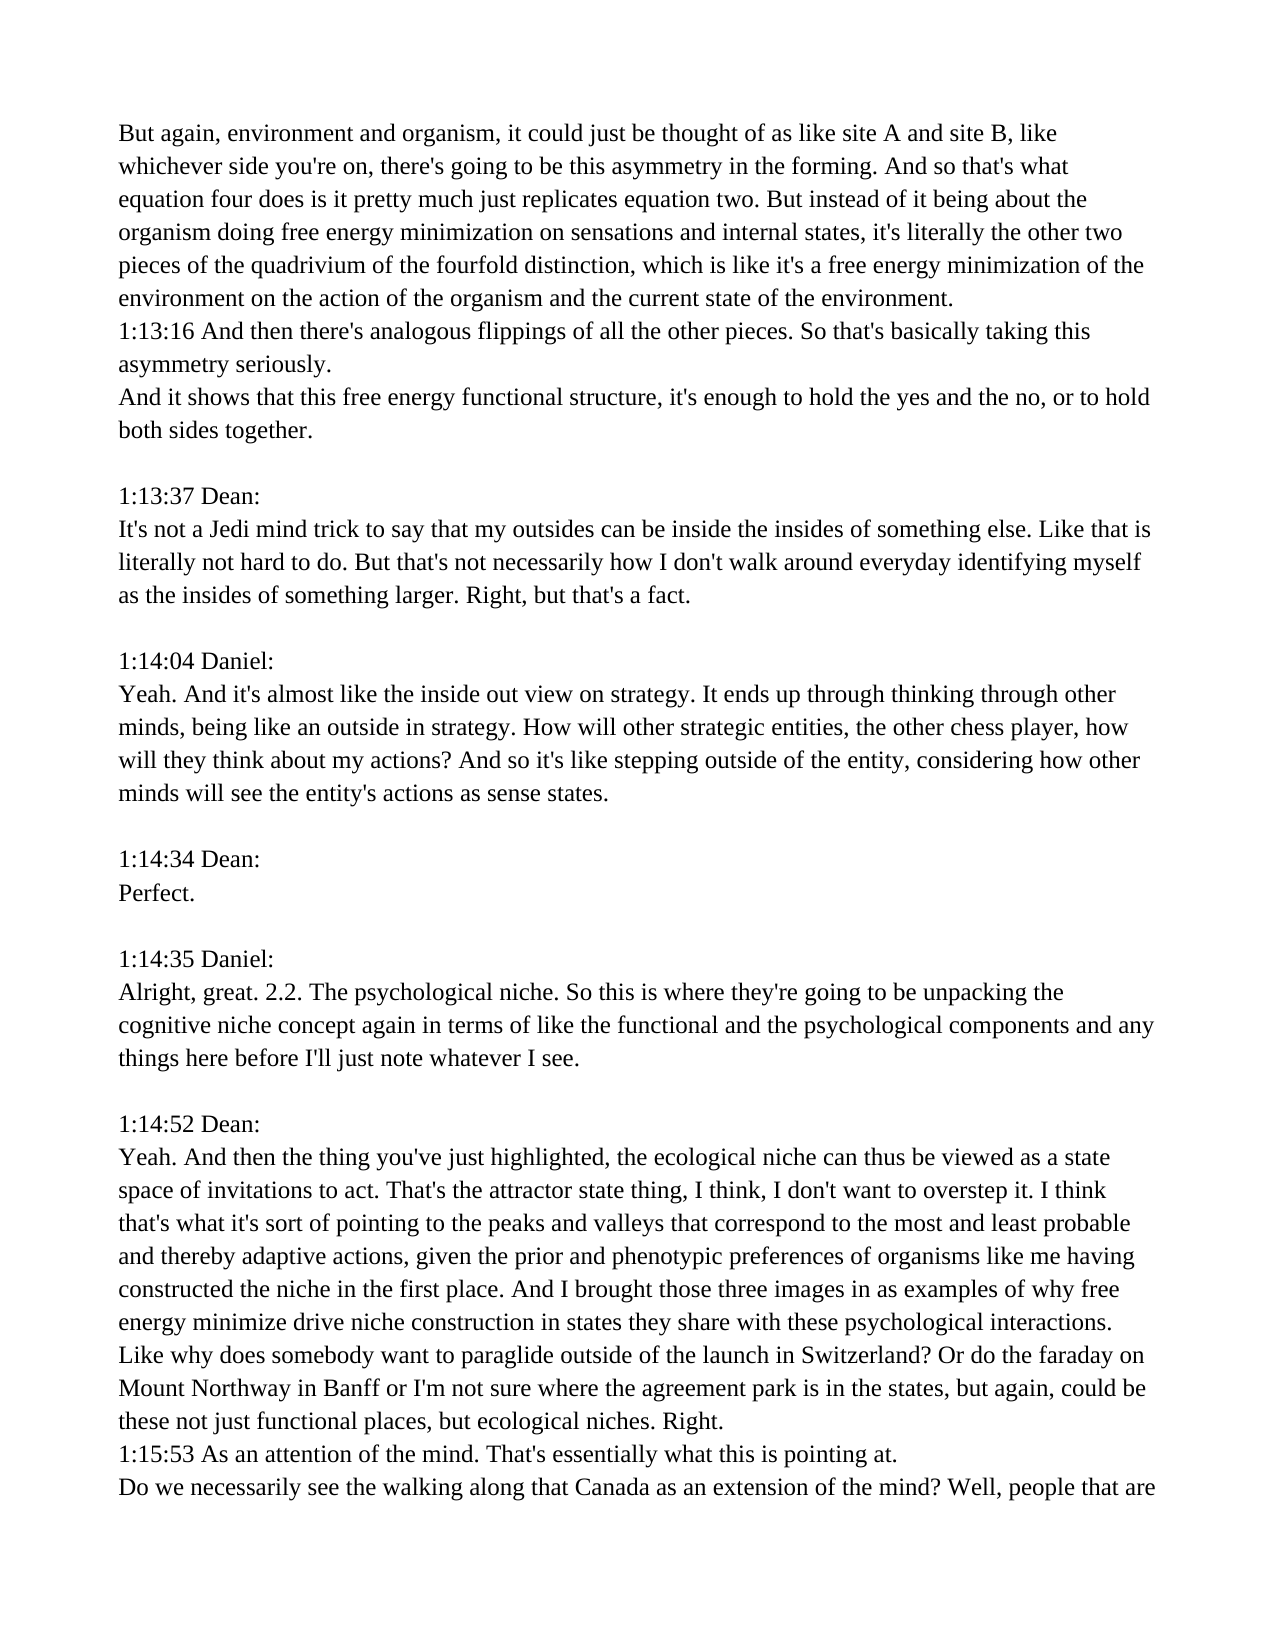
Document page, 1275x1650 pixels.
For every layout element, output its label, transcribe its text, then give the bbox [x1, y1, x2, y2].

text 1:14:35 Daniel: [118, 944, 1157, 972]
text And it shows that this free energy functional structure, it's enough to hold the yes and the no, or to hold both sides together. [118, 382, 1157, 444]
text Yeah. And it's almost like the inside out view on strategy. It ends up through thinking through other minds, being like an outside in strategy. How will other strategic entities, the other chess player, how will they think about my actions? And so it's like stepping outside of the entity, considering how other minds will see the entity's actions as sense states. [118, 679, 1157, 807]
text 1:14:52 Dean: [118, 1109, 1157, 1137]
text Perfect. [118, 878, 1157, 906]
text Like why does somebody want to paraglide outside of the launch in Switzerland? Or do the faraday on Mount Northway in Banff or I'm not sure where the agreement park is in the states, but again, could be these not just functional places, but ecological niches. Right. [118, 1340, 1157, 1435]
text But again, environment and organism, it could just be thought of as like site A and site B, like whichever side you're on, there's going to be this asymmetry in the forming. And so that's what equation four does is it pretty much just replicates equation two. But instead of it being about the organism doing free energy minimization on sensations and internal states, it's literally the other two pieces of the quadrivium of the fourfold distinction, which is like it's a free energy minimization of the environment on the action of the organism and the current state of the environment. [118, 118, 1157, 312]
text It's not a Jedi mind trick to say that my outsides can be inside the insides of something else. Like that is literally not hard to do. But that's not necessarily how I don't walk around everyday identifying myself as the insides of something larger. Right, but that's a fact. [118, 514, 1157, 609]
text Yeah. And then the thing you've just highlighted, the ecological niche can thus be viewed as a state space of invitations to act. That's the attractor state thing, I think, I don't want to overstep it. I think that's what it's sort of pointing to the peaks and valleys that correspond to the most and least probable and thereby adaptive actions, given the prior and phenotypic preferences of organisms like me having constructed the niche in the first place. And I brought those three images in as examples of why free energy minimize drive niche construction in states they share with these psychological interactions. [118, 1142, 1157, 1336]
text 1:15:53 As an attention of the mind. That's essentially what this is pointing at. [118, 1439, 1157, 1468]
text 1:14:04 Daniel: [118, 646, 1157, 675]
text Do we necessarily see the walking along that Canada as an extension of the mind? Well, people that are [118, 1472, 1157, 1501]
text 1:13:37 Dean: [118, 481, 1157, 510]
text 1:14:34 Dean: [118, 844, 1157, 873]
text 1:13:16 And then there's analogous flippings of all the other pieces. So that's basically taking this asymmetry seriously. [118, 316, 1157, 378]
text Alright, great. 2.2. The psychological niche. So this is where they're going to be unpacking the cognitive niche concept again in terms of like the functional and the psychological components and any things here before I'll just note whatever I see. [118, 977, 1157, 1071]
